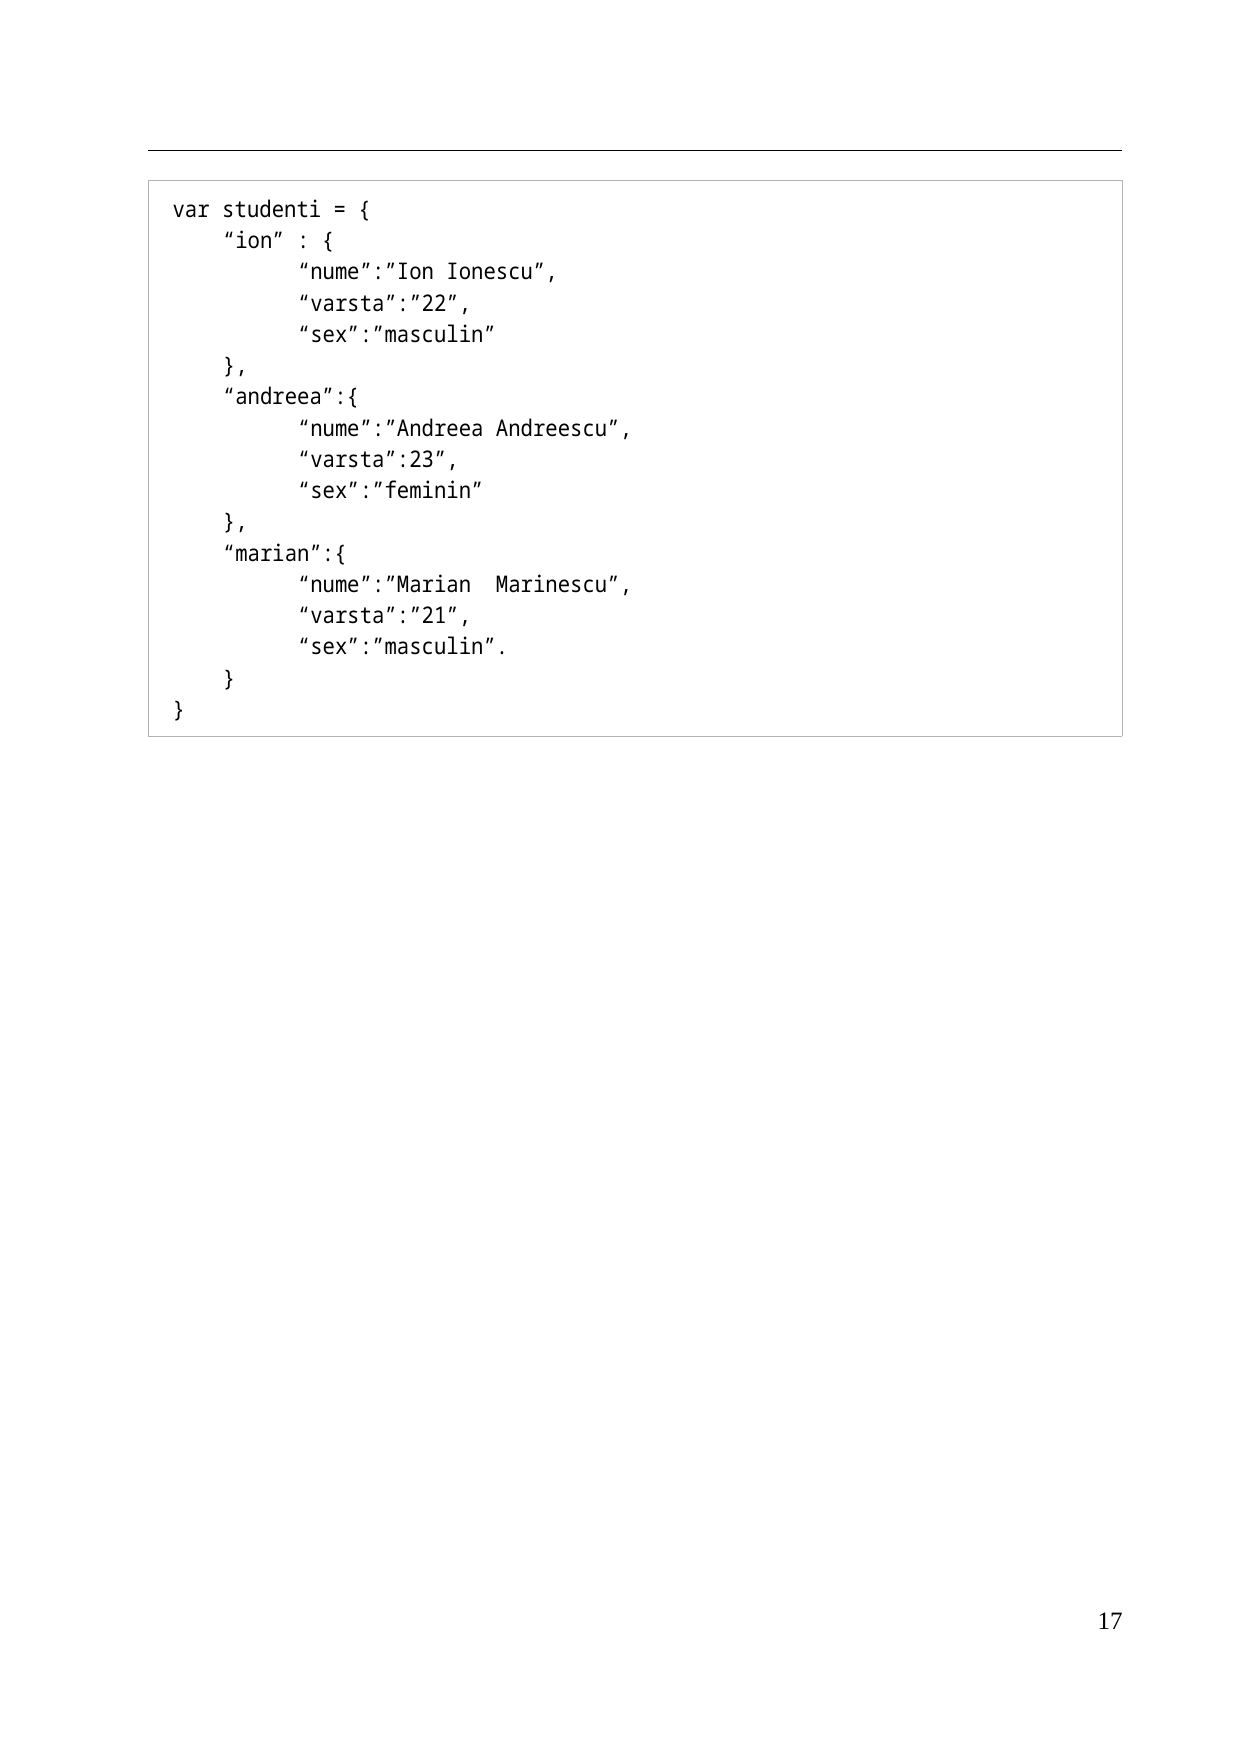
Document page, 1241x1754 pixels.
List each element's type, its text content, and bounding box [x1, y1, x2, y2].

text “varsta”:23”, [149, 430, 1122, 461]
text “andreea”:{ [149, 368, 1122, 399]
text } [149, 649, 1122, 680]
text “varsta”:”22”, [149, 274, 1122, 305]
text }, [149, 336, 1122, 368]
text “nume”:”Ion Ionescu”, [149, 243, 1122, 274]
text “nume”:”Marian Marinescu”, [149, 555, 1122, 586]
text } [149, 680, 1122, 736]
text “sex”:”masculin” [149, 305, 1122, 336]
text “ion” : { [149, 211, 1122, 243]
text “sex”:”masculin”. [149, 618, 1122, 649]
text “sex”:”feminin” [149, 461, 1122, 493]
text “marian”:{ [149, 524, 1122, 555]
text “varsta”:”21”, [149, 586, 1122, 618]
text }, [149, 493, 1122, 524]
text var studenti = { [149, 181, 1122, 211]
text “nume”:”Andreea Andreescu”, [149, 399, 1122, 430]
